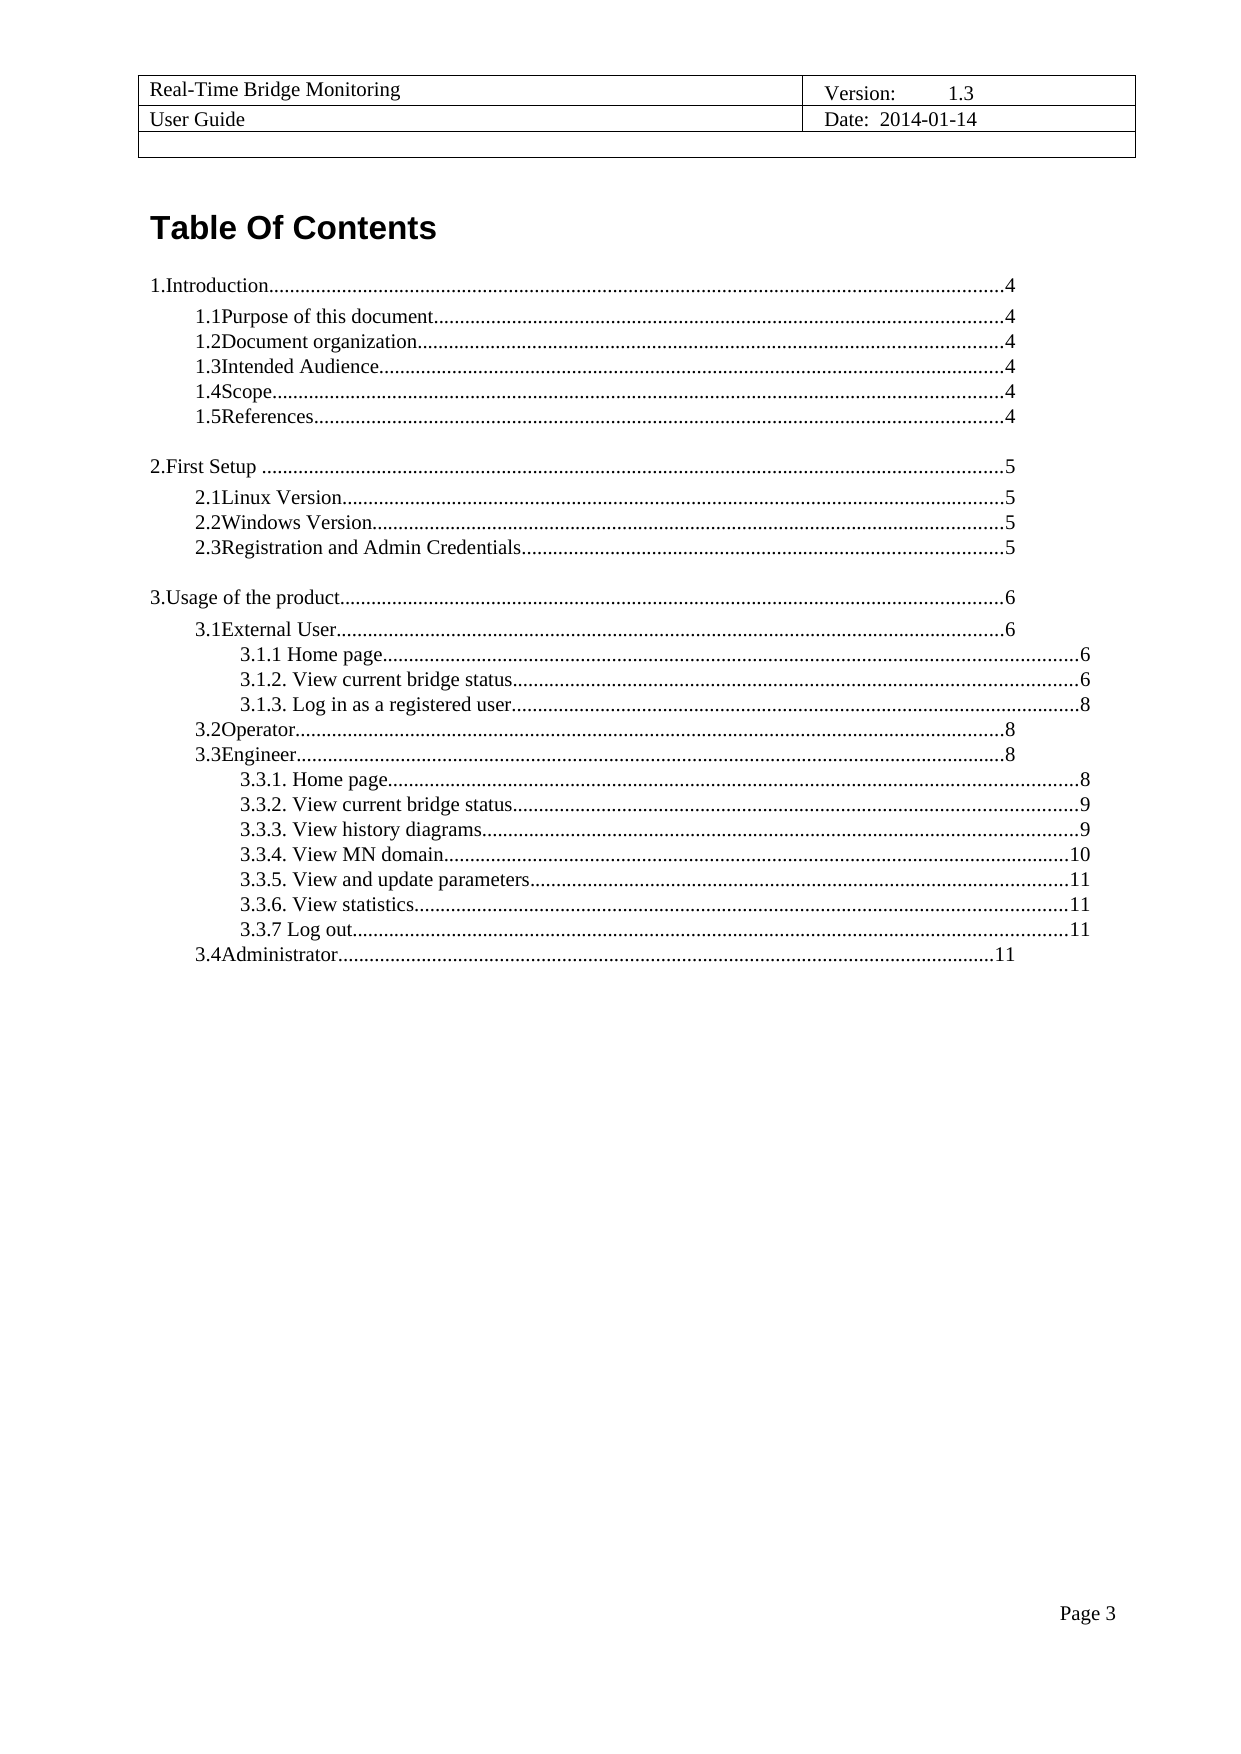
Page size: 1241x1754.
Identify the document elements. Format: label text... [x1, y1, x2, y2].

text 3.1.2. View current bridge status 6 [240, 666, 1090, 691]
text 2.2Windows Version 5 [195, 509, 1015, 534]
text 2.1Linux Version 5 [195, 484, 1015, 509]
text 3.1External User 6 [195, 616, 1015, 641]
text 3.3.1. Home page 8 [240, 766, 1090, 791]
text 1.Introduction 4 [150, 272, 1015, 297]
text 3.1.3. Log in as a registered user 8 [240, 691, 1090, 716]
text 1.3Intended Audience 4 [195, 353, 1015, 378]
text 1.5References 4 [195, 403, 1015, 428]
text 3.3Engineer 8 [195, 741, 1015, 766]
text 3.3.5. View and update parameters 11 [240, 866, 1090, 891]
text 2.3Registration and Admin Credentials 5 [195, 534, 1015, 559]
text 3.Usage of the product 6 [150, 584, 1015, 609]
text 3.1.1 Home page 6 [240, 641, 1090, 666]
text 3.2Operator 8 [195, 716, 1015, 741]
text 3.3.7 Log out 11 [240, 916, 1090, 941]
subtitle Table Of Contents [150, 208, 1090, 247]
text 3.3.6. View statistics 11 [240, 891, 1090, 916]
text 3.3.4. View MN domain 10 [240, 841, 1090, 866]
text 1.4Scope 4 [195, 378, 1015, 403]
text 3.3.2. View current bridge status 9 [240, 791, 1090, 816]
text 3.4Administrator 11 [195, 941, 1015, 966]
text 3.3.3. View history diagrams 9 [240, 816, 1090, 841]
text 1.2Document organization 4 [195, 328, 1015, 353]
text 1.1Purpose of this document 4 [195, 303, 1015, 328]
text 2.First Setup 5 [150, 453, 1015, 478]
